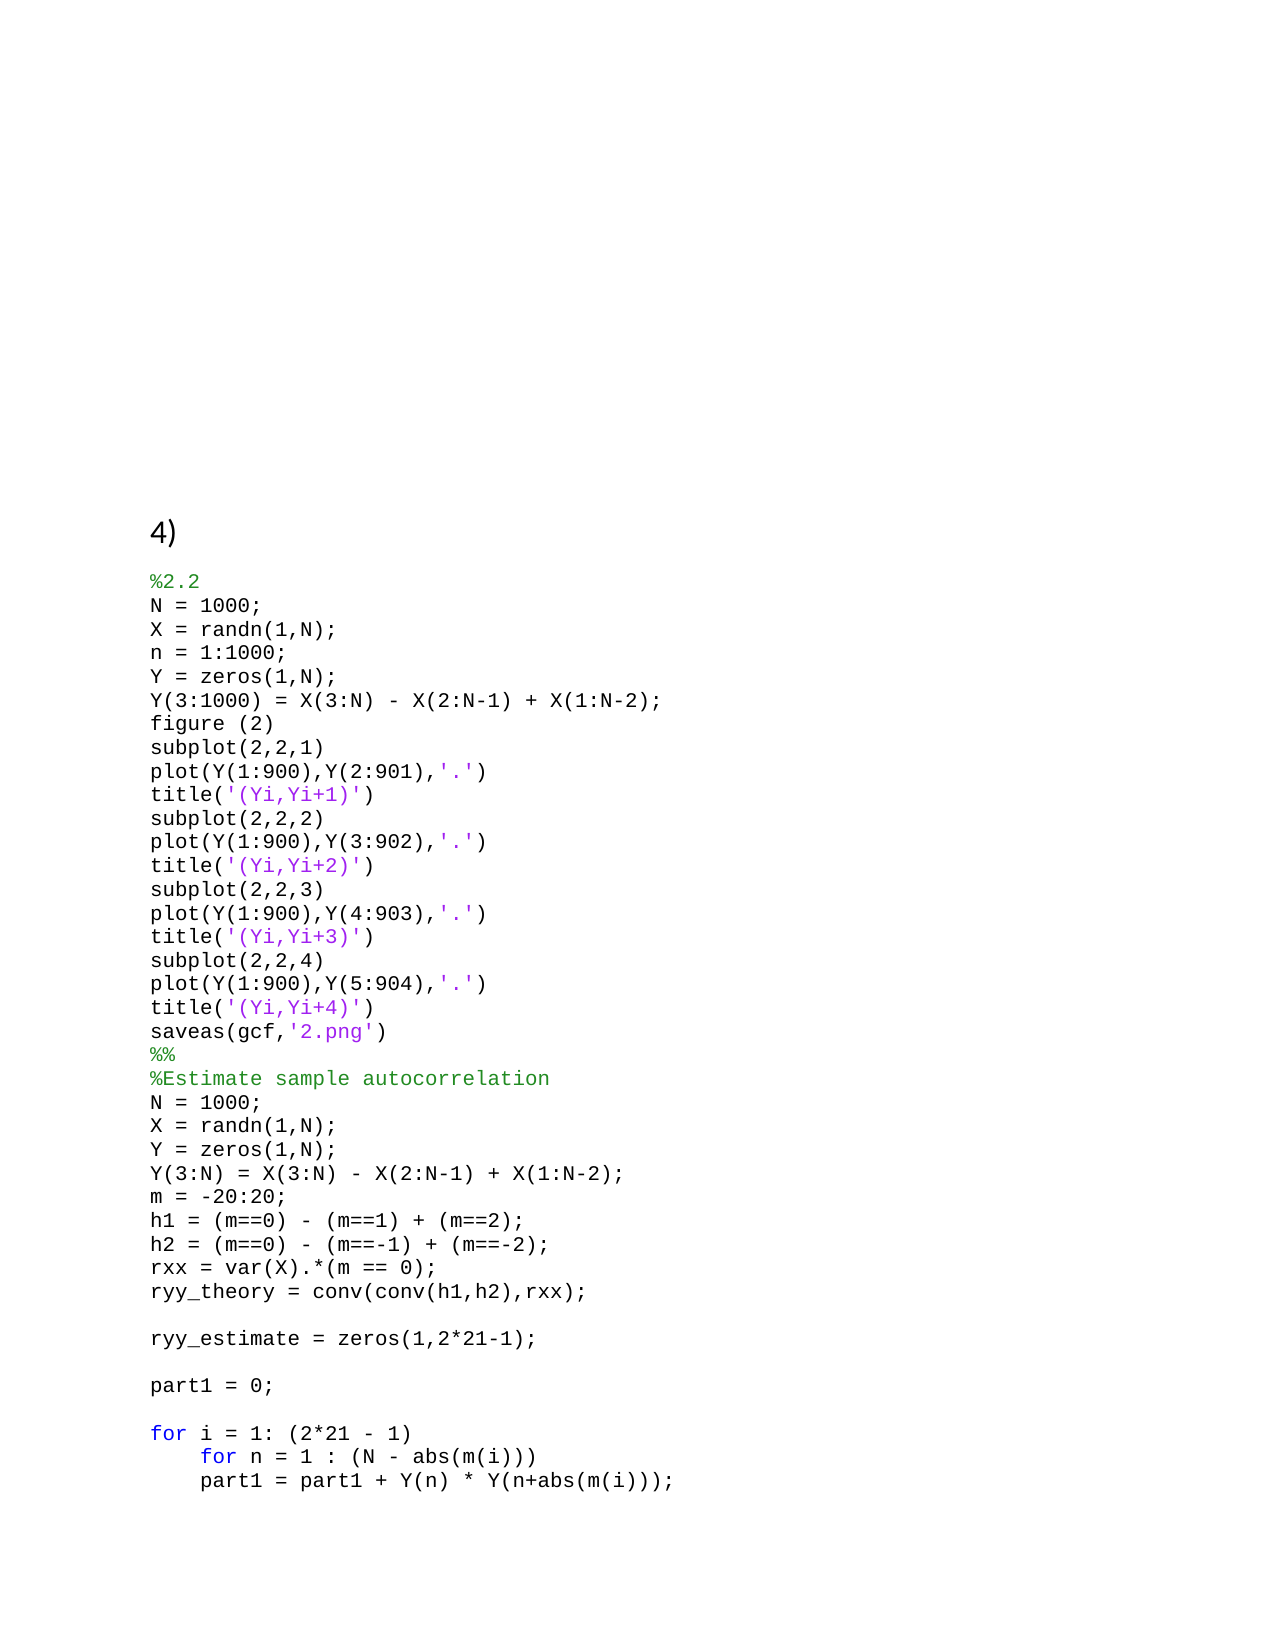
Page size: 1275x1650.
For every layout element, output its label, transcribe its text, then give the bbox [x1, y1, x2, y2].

text title('(Yi,Yi+2)') [150, 855, 1125, 879]
text Y(3:N) = X(3:N) - X(2:N-1) + X(1:N-2); [150, 1163, 1125, 1186]
text subplot(2,2,3) [150, 879, 1125, 902]
text part1 = 0; [150, 1375, 1125, 1399]
text Y = zeros(1,N); [150, 666, 1125, 690]
text subplot(2,2,2) [150, 808, 1125, 832]
text N = 1000; [150, 1092, 1125, 1115]
text plot(Y(1:900),Y(2:901),'.') [150, 761, 1125, 784]
text subplot(2,2,1) [150, 737, 1125, 761]
text 4) [150, 511, 1125, 552]
text %% [150, 1044, 1125, 1068]
text title('(Yi,Yi+3)') [150, 926, 1125, 950]
text ryy_estimate = zeros(1,2*21-1); [150, 1328, 1125, 1352]
text part1 = part1 + Y(n) * Y(n+abs(m(i))); [150, 1470, 1125, 1494]
text saveas(gcf,'2.png') [150, 1021, 1125, 1044]
text %2.2 [150, 571, 1125, 595]
text N = 1000; [150, 595, 1125, 619]
text title('(Yi,Yi+4)') [150, 997, 1125, 1021]
text Y(3:1000) = X(3:N) - X(2:N-1) + X(1:N-2); [150, 690, 1125, 713]
text Y = zeros(1,N); [150, 1139, 1125, 1163]
text h1 = (m==0) - (m==1) + (m==2); [150, 1210, 1125, 1233]
text X = randn(1,N); [150, 1115, 1125, 1139]
text plot(Y(1:900),Y(4:903),'.') [150, 902, 1125, 926]
text m = -20:20; [150, 1186, 1125, 1210]
text h2 = (m==0) - (m==-1) + (m==-2); [150, 1233, 1125, 1257]
text plot(Y(1:900),Y(5:904),'.') [150, 973, 1125, 997]
text X = randn(1,N); [150, 619, 1125, 642]
text subplot(2,2,4) [150, 950, 1125, 973]
text for n = 1 : (N - abs(m(i))) [150, 1446, 1125, 1470]
text title('(Yi,Yi+1)') [150, 784, 1125, 808]
text for i = 1: (2*21 - 1) [150, 1423, 1125, 1446]
text ryy_theory = conv(conv(h1,h2),rxx); [150, 1281, 1125, 1304]
text rxx = var(X).*(m == 0); [150, 1257, 1125, 1281]
text plot(Y(1:900),Y(3:902),'.') [150, 832, 1125, 855]
text figure (2) [150, 713, 1125, 737]
text %Estimate sample autocorrelation [150, 1068, 1125, 1092]
text n = 1:1000; [150, 642, 1125, 666]
